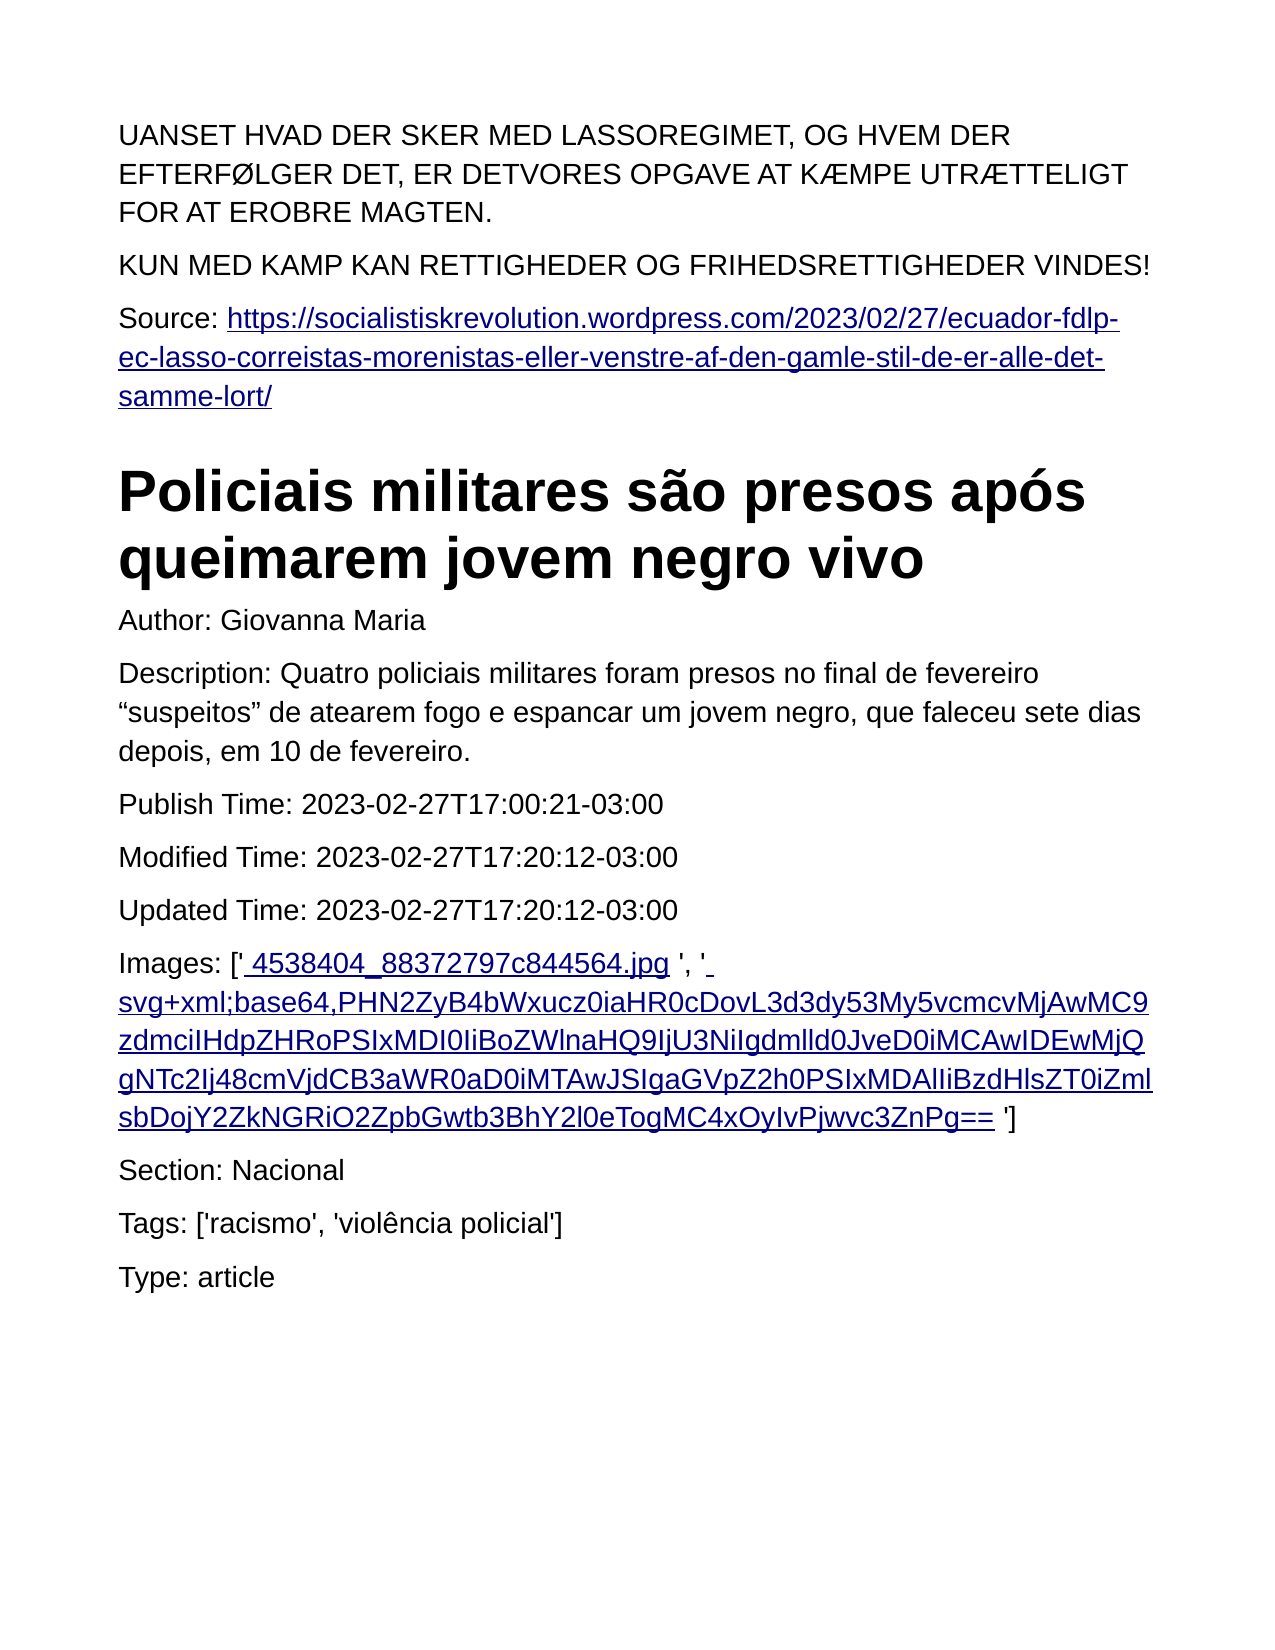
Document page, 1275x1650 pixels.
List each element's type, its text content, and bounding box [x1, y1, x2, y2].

text UANSET HVAD DER SKER MED LASSOREGIMET, OG HVEM DER EFTERFØLGER DET, ER DETVORES OPGAVE AT KÆMPE UTRÆTTELIGT FOR AT EROBRE MAGTEN. [118, 118, 1157, 229]
text Type: article [118, 1259, 1157, 1293]
text Description: Quatro policiais militares foram presos no final de fevereiro “suspeitos” de atearem fogo e espancar um jovem negro, que faleceu sete dias depois, em 10 de fevereiro. [118, 656, 1157, 767]
text Modified Time: 2023-02-27T17:20:12-03:00 [118, 840, 1157, 873]
text Author: Giovanna Maria [118, 603, 1157, 637]
text KUN MED KAMP KAN RETTIGHEDER OG FRIHEDSRETTIGHEDER VINDES! [118, 248, 1157, 282]
text Updated Time: 2023-02-27T17:20:12-03:00 [118, 893, 1157, 926]
text Images: [' 4538404_88372797c844564.jpg ', ' svg+xml;base64,PHN2ZyB4bWxucz0iaHR0cDovL3d3dy53My5vcmcvMjAwMC9zdmciIHdpZHRoPSIxMDI0IiBoZWlnaHQ9IjU3NiIgdmlld0JveD0iMCAwIDEwMjQgNTc2Ij48cmVjdCB3aWR0aD0iMTAwJSIgaGVpZ2h0PSIxMDAlIiBzdHlsZT0iZmlsbDojY2ZkNGRiO2ZpbGwtb3BhY2l0eTogMC4xOyIvPjwvc3ZnPg== '] [118, 946, 1157, 1134]
subtitle Policiais militares são presos após queimarem jovem negro vivo [118, 457, 1157, 591]
text Tags: ['racismo', 'violência policial'] [118, 1206, 1157, 1240]
text Source: https://socialistiskrevolution.wordpress.com/2023/02/27/ecuador-fdlp-ec-lasso-correistas-morenistas-eller-venstre-af-den-gamle-stil-de-er-alle-det-samme-lort/ [118, 301, 1157, 412]
text Publish Time: 2023-02-27T17:00:21-03:00 [118, 787, 1157, 820]
text Section: Nacional [118, 1153, 1157, 1187]
